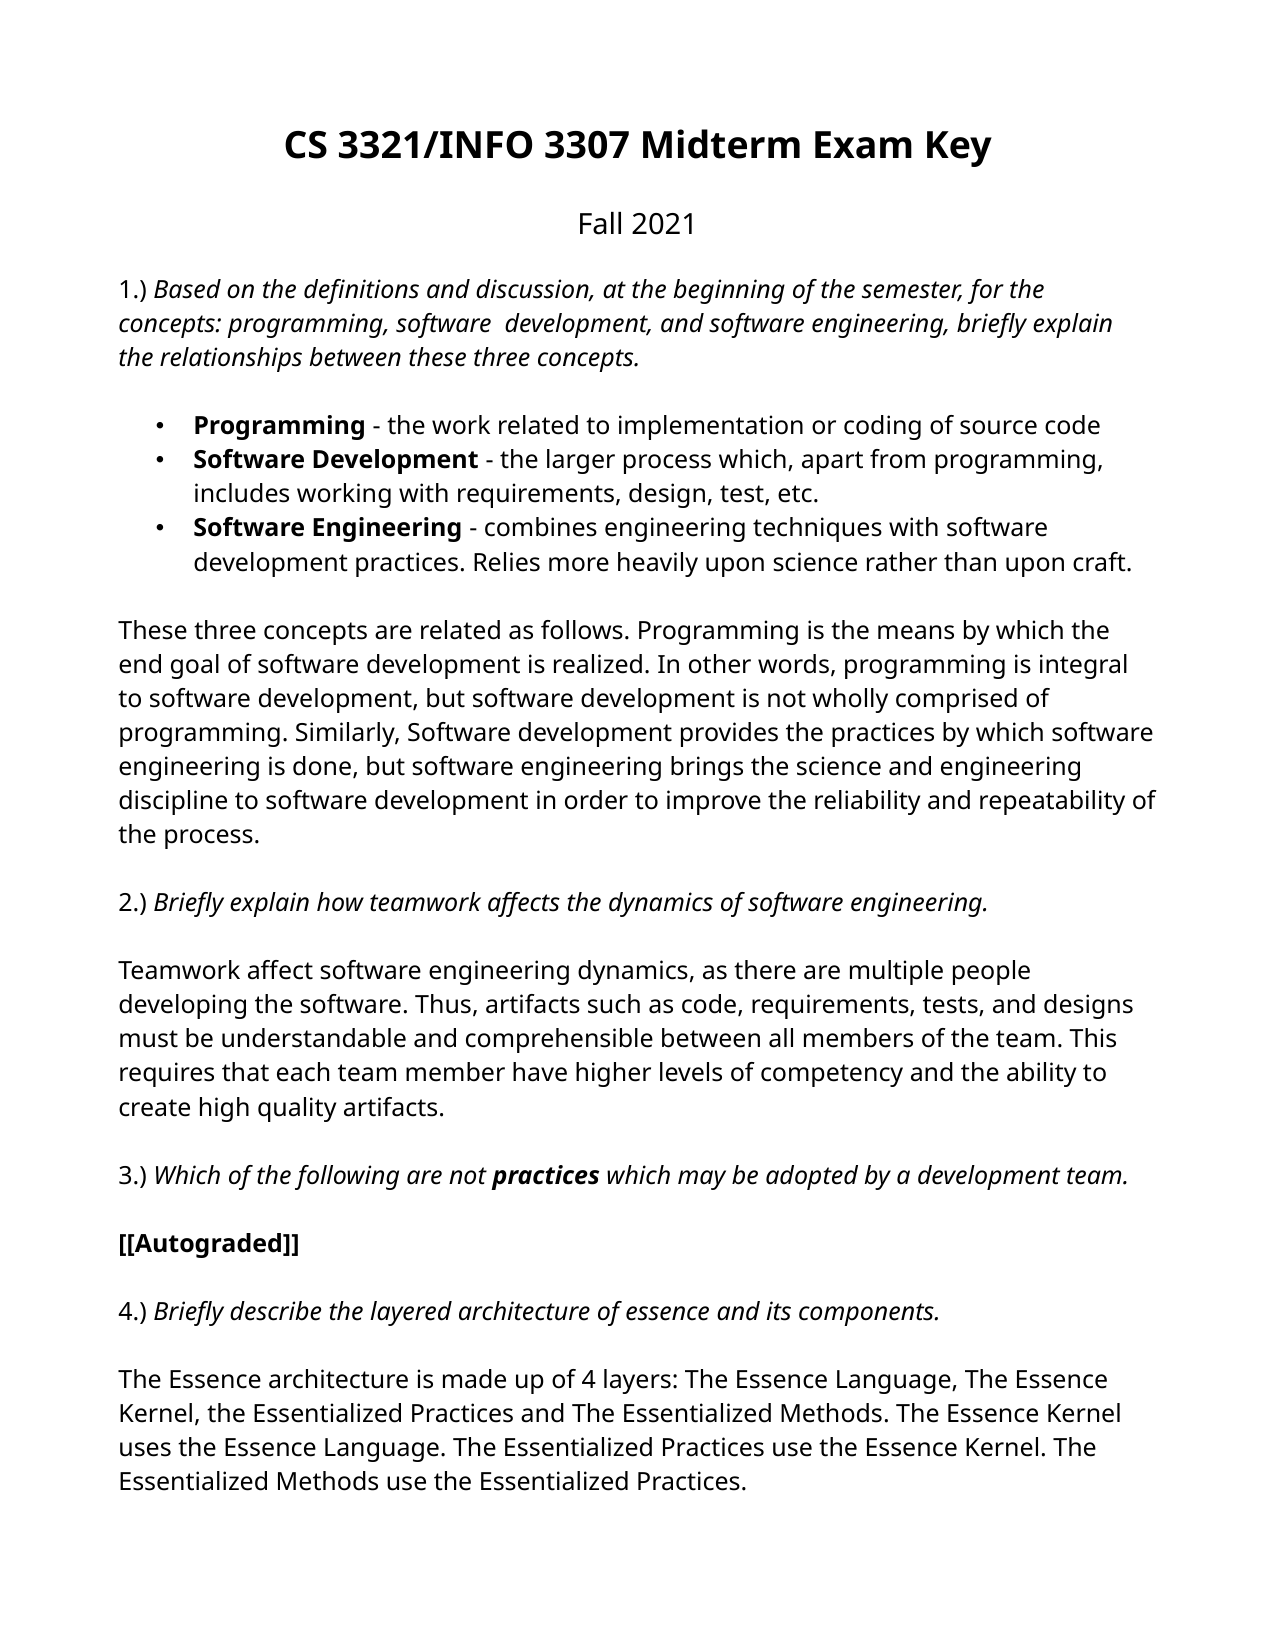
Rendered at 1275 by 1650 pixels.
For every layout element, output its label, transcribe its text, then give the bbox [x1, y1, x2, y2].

text 1.) Based on the definitions and discussion, at the beginning of the semester, for the concepts: programming, software development, and software engineering, briefly explain the relationships between these three concepts. [118, 272, 1157, 374]
text 3.) Which of the following are not practices which may be adopted by a development team. [118, 1157, 1157, 1191]
text Teamwork affect software engineering dynamics, as there are multiple people developing the software. Thus, artifacts such as code, requirements, tests, and designs must be understandable and comprehensible between all members of the team. This requires that each team member have higher levels of competency and the ability to create high quality artifacts. [118, 953, 1157, 1123]
text 4.) Briefly describe the layered architecture of essence and its components. [118, 1293, 1157, 1328]
text These three concepts are related as follows. Programming is the means by which the end goal of software development is realized. In other words, programming is integral to software development, but software development is not wholly comprised of programming. Similarly, Software development provides the practices by which software engineering is done, but software engineering brings the science and engineering discipline to software development in order to improve the reliability and repeatability of the process. [118, 612, 1157, 851]
text CS 3321/INFO 3307 Midterm Exam Key [118, 118, 1157, 169]
text The Essence architecture is made up of 4 layers: The Essence Language, The Essence Kernel, the Essentialized Practices and The Essentialized Methods. The Essence Kernel uses the Essence Language. The Essentialized Practices use the Essence Kernel. The Essentialized Methods use the Essentialized Practices. [118, 1362, 1157, 1498]
list Programming - the work related to implementation or coding of source code [156, 408, 1157, 442]
list Software Engineering - combines engineering techniques with software development practices. Relies more heavily upon science rather than upon craft. [156, 510, 1157, 578]
text [[Autograded]] [118, 1225, 1157, 1259]
text 2.) Briefly explain how teamwork affects the dynamics of software engineering. [118, 885, 1157, 919]
list Software Development - the larger process which, apart from programming, includes working with requirements, design, test, etc. [156, 442, 1157, 510]
text Fall 2021 [118, 169, 1157, 243]
